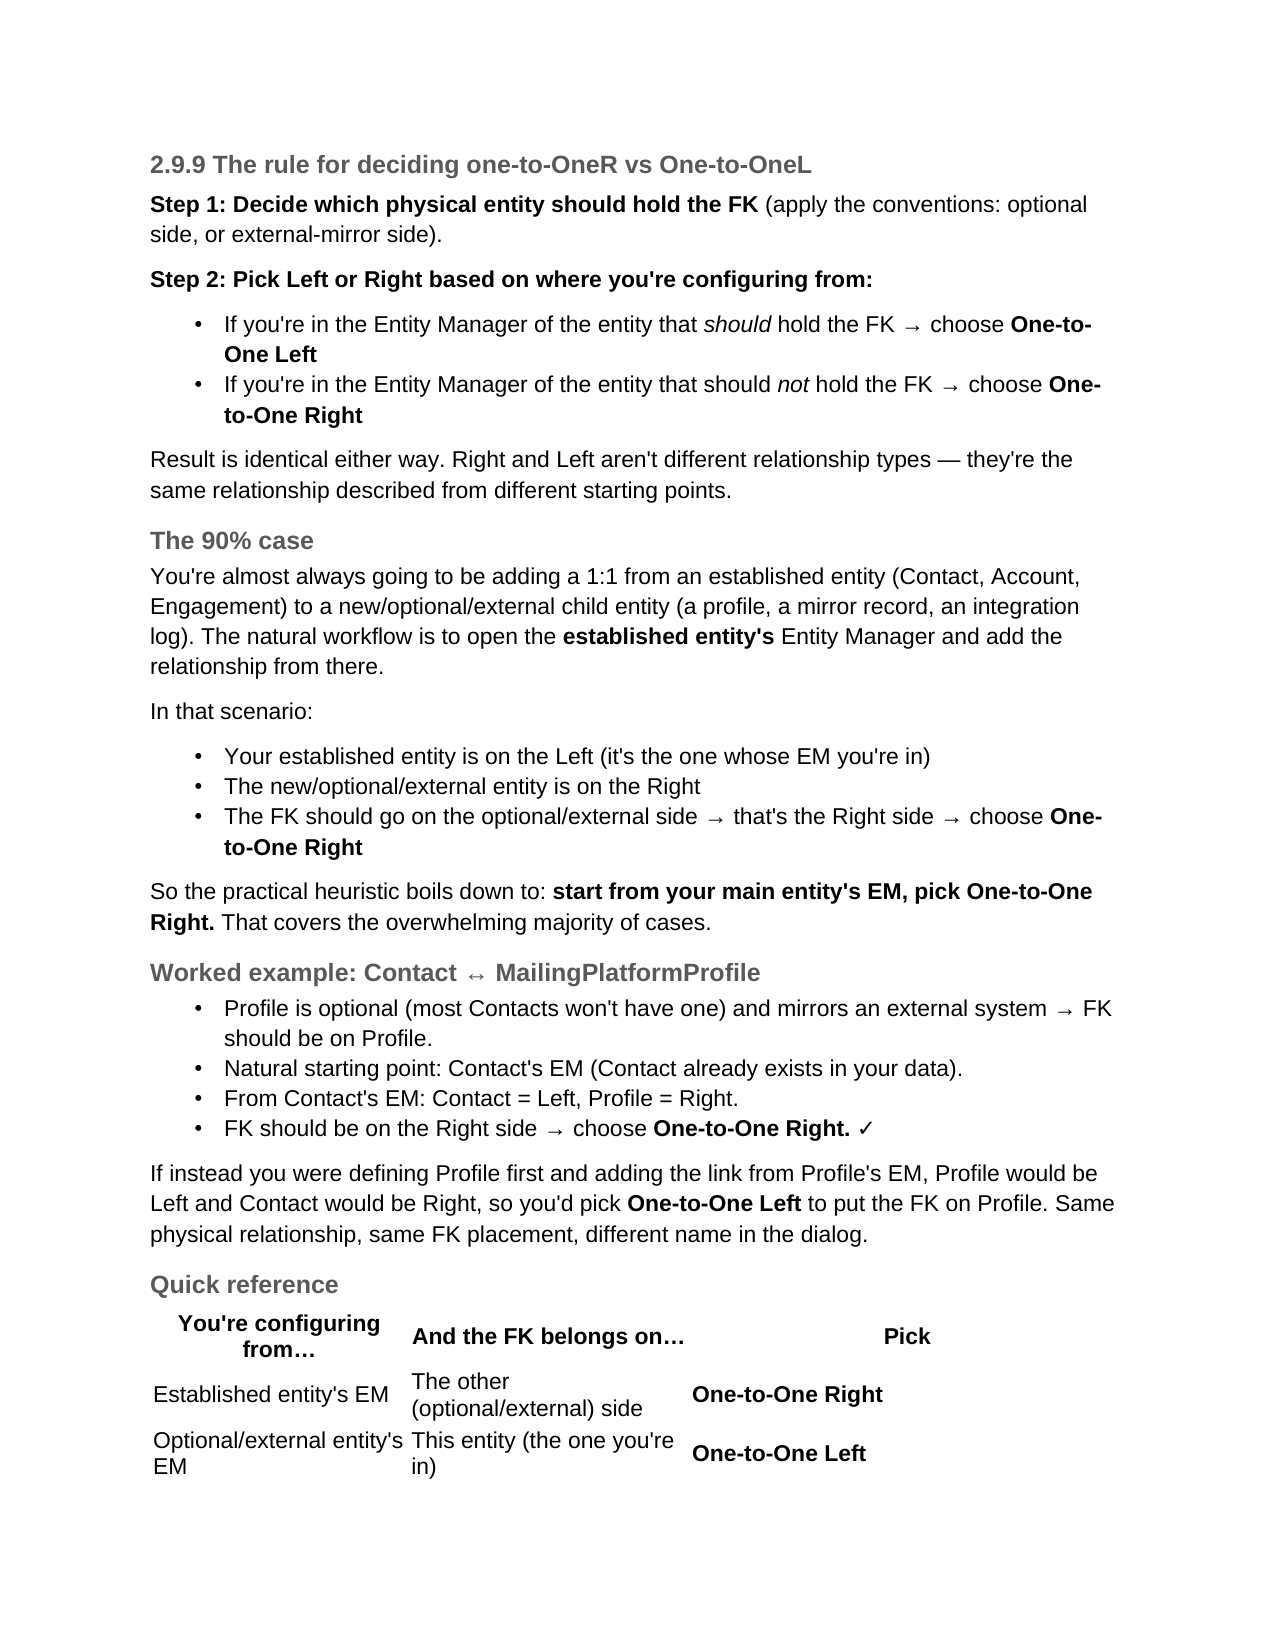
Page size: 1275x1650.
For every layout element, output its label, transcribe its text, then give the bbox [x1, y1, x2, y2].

text If instead you were defining Profile first and adding the link from Profile's EM, Profile would be Left and Contact would be Right, so you'd pick One-to-One Left to put the FK on Profile. Same physical relationship, same FK placement, different name in the dialog. [150, 1160, 1125, 1247]
table_cell Established entity's EM [150, 1365, 408, 1424]
table_header And the FK belongs on… [408, 1307, 689, 1365]
table_cell The other (optional/external) side [408, 1365, 689, 1424]
text In that scenario: [150, 698, 1125, 724]
list The new/optional/external entity is on the Right [194, 773, 1125, 799]
text Step 2: Pick Left or Right based on where you're configuring from: [150, 266, 1125, 293]
subtitle Quick reference [150, 1269, 1125, 1298]
list FK should be on the Right side → choose One-to-One Right. ✓ [194, 1115, 1125, 1142]
text You're almost always going to be adding a 1:1 from an established entity (Contact, Account, Engagement) to a new/optional/external child entity (a profile, a mirror record, an integration log). The natural workflow is to open the established entity's Entity Manager and add the relationship from there. [150, 563, 1125, 680]
text Result is identical either way. Right and Left aren't different relationship types — they're the same relationship described from different starting points. [150, 446, 1125, 503]
table_header Pick [689, 1307, 1125, 1365]
text So the practical heuristic boils down to: start from your main entity's EM, pick One-to-One Right. That covers the overwhelming majority of cases. [150, 878, 1125, 935]
table_cell This entity (the one you're in) [408, 1424, 689, 1482]
table_cell One-to-One Right [689, 1365, 1125, 1424]
subtitle The 90% case [150, 526, 1125, 554]
list If you're in the Entity Manager of the entity that should hold the FK → choose One-to-One Left [194, 311, 1125, 368]
table_header You're configuring from… [150, 1307, 408, 1365]
subtitle Worked example: Contact ↔ MailingPlatformProfile [150, 957, 1125, 986]
list From Contact's EM: Contact = Left, Profile = Right. [194, 1085, 1125, 1112]
table_cell Optional/external entity's EM [150, 1424, 408, 1482]
list If you're in the Entity Manager of the entity that should not hold the FK → choose One-to-One Right [194, 371, 1125, 428]
list Natural starting point: Contact's EM (Contact already exists in your data). [194, 1055, 1125, 1081]
table_cell One-to-One Left [689, 1424, 1125, 1482]
list The FK should go on the optional/external side → that's the Right side → choose One-to-One Right [194, 803, 1125, 860]
text Step 1: Decide which physical entity should hold the FK (apply the conventions: optional side, or external-mirror side). [150, 191, 1125, 248]
list Profile is optional (most Contacts won't have one) and mirrors an external system → FK should be on Profile. [194, 994, 1125, 1051]
subtitle 2.9.9 The rule for deciding one-to-OneR vs One-to-OneL [150, 150, 1125, 179]
list Your established entity is on the Left (it's the one whose EM you're in) [194, 743, 1125, 769]
